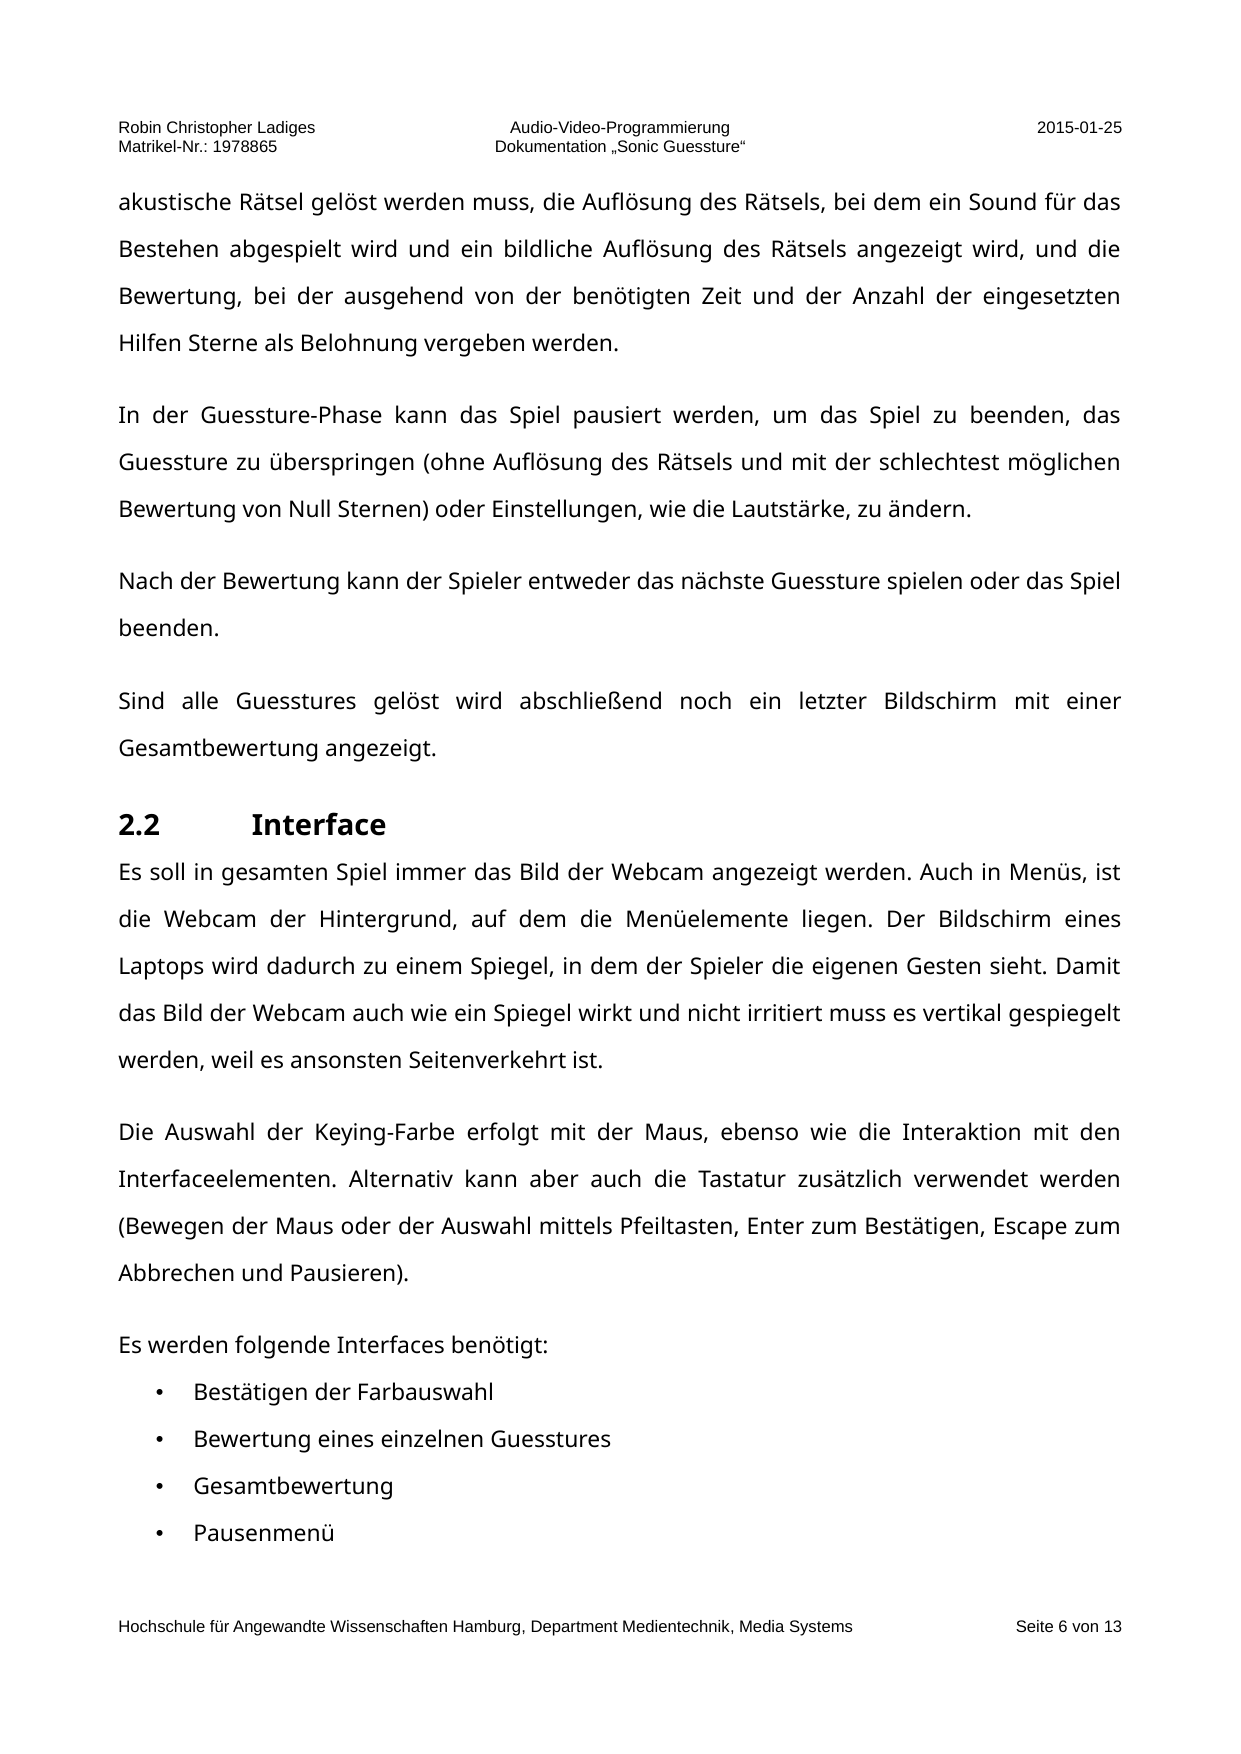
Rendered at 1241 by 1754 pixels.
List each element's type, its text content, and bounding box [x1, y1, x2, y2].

text akusti­sche Rätsel gelöst werden muss, die Auflösung des Rätsels, bei dem ein Sound für das Bestehen abgespielt wird und ein bildliche Auflösung des Rätsels angezeigt wird, und die Bewertung, bei der ausgehend von der benötigten Zeit und der Anzahl der eingesetzten Hilfen Sterne als Belohnung vergeben werden. [118, 186, 1122, 358]
subtitle 2.2 Interface [118, 804, 1122, 844]
text In der Guessture-Phase kann das Spiel pausiert werden, um das Spiel zu beenden, das Guessture zu überspringen (ohne Auflösung des Rätsels und mit der schlechtest möglichen Bewertung von Null Sternen) oder Einstellungen, wie die Lautstärke, zu ändern. [118, 399, 1122, 524]
text Es soll in gesamten Spiel immer das Bild der Webcam angezeigt werden. Auch in Menüs, ist die Webcam der Hintergrund, auf dem die Menüelemente liegen. Der Bildschirm eines Laptops wird dadurch zu einem Spiegel, in dem der Spieler die eigenen Gesten sieht. Damit das Bild der Web­cam auch wie ein Spiegel wirkt und nicht irritiert muss es vertikal gespiegelt werden, weil es an­sonsten Seitenverkehrt ist. [118, 856, 1122, 1075]
list Gesamtbewertung [156, 1470, 1122, 1501]
list Bestätigen der Farbauswahl [156, 1376, 1122, 1407]
text Nach der Bewertung kann der Spieler entweder das nächste Guessture spielen oder das Spiel be­enden. [118, 565, 1122, 643]
list Bewertung eines einzelnen Guesstures [156, 1423, 1122, 1454]
text Die Auswahl der Keying-Farbe erfolgt mit der Maus, ebenso wie die Interaktion mit den Interface­elementen. Alternativ kann aber auch die Tastatur zusätzlich verwendet werden (Bewegen der Maus oder der Auswahl mittels Pfeiltasten, Enter zum Bestätigen, Escape zum Abbrechen und Pausieren). [118, 1116, 1122, 1288]
list Pausenmenü [156, 1517, 1122, 1548]
text Es werden folgende Interfaces benötigt: [118, 1329, 1122, 1361]
text Sind alle Guesstures gelöst wird abschließend noch ein letzter Bildschirm mit einer Gesamtbewer­tung angezeigt. [118, 685, 1122, 763]
